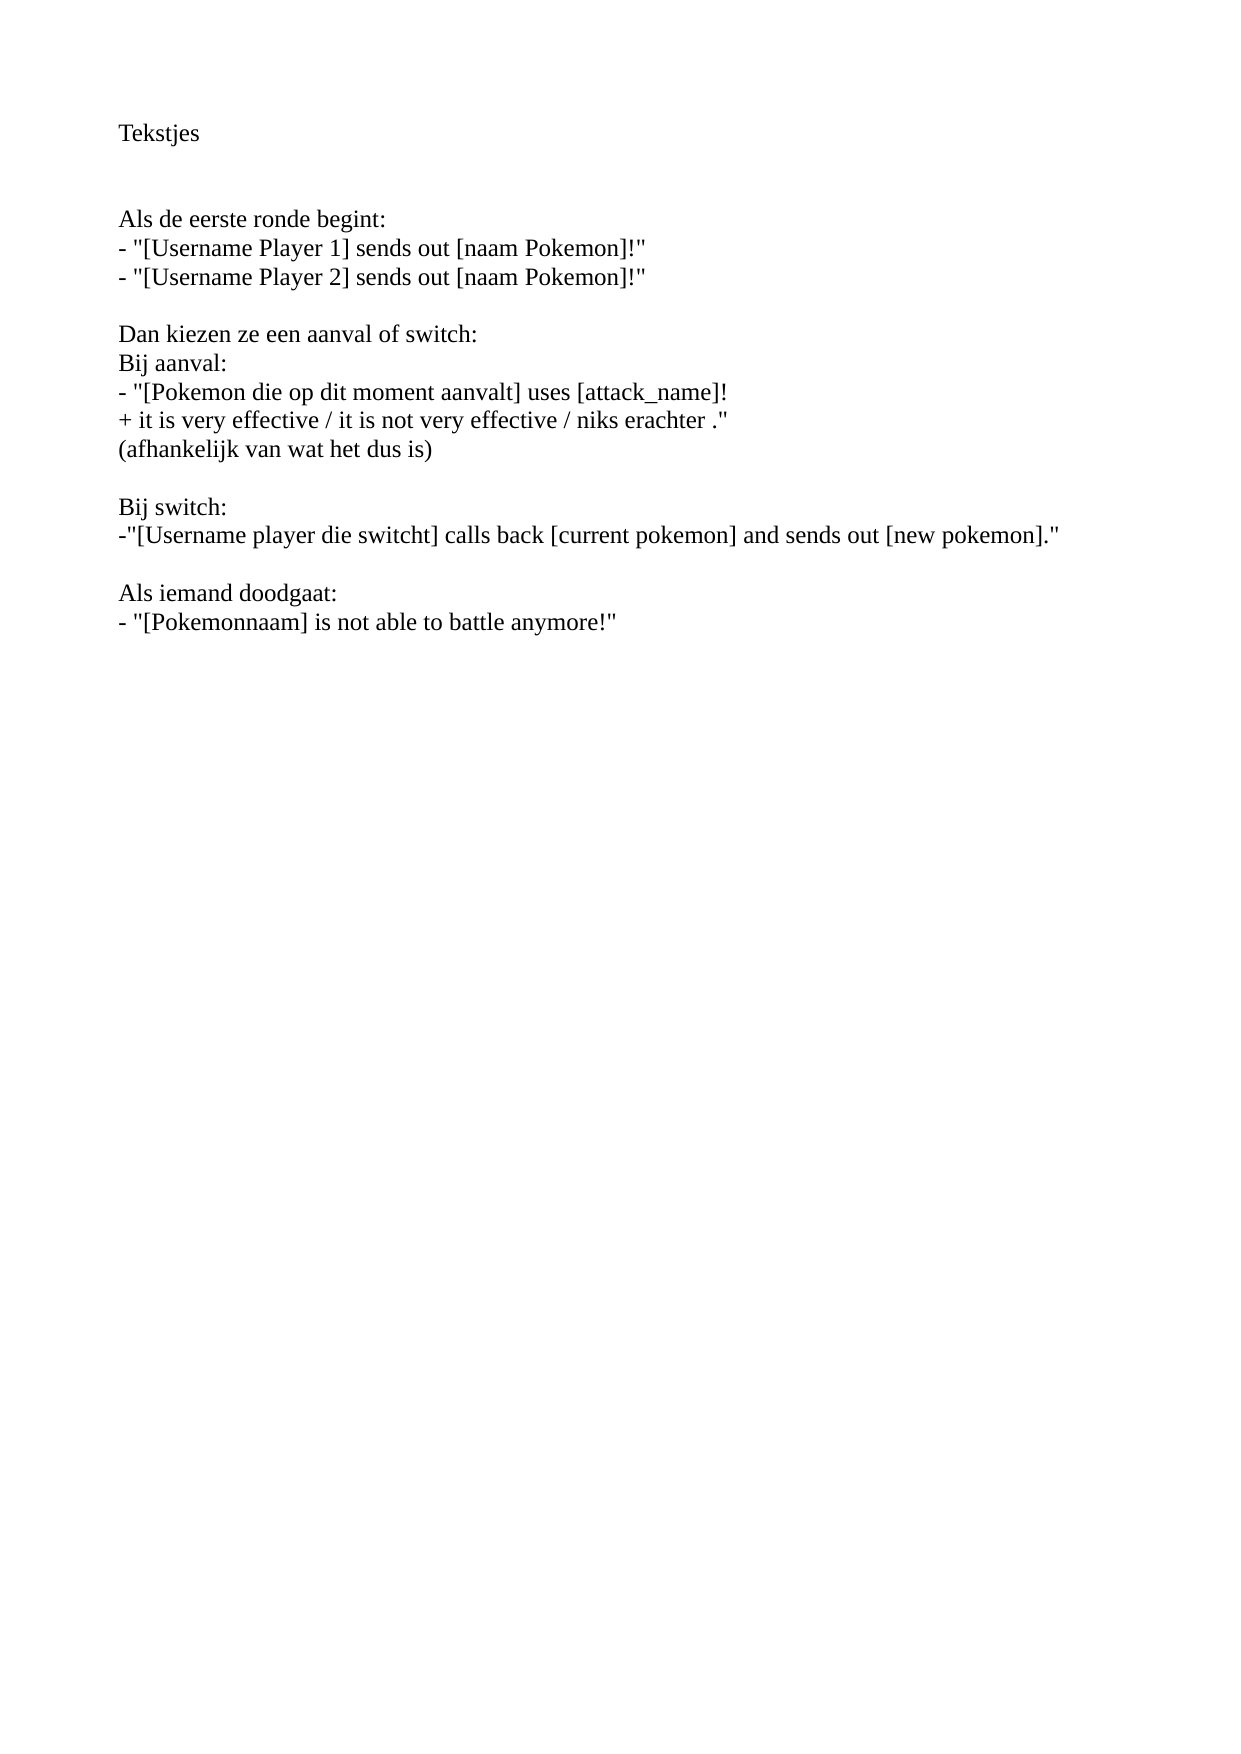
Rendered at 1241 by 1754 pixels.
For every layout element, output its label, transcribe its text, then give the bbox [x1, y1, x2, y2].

text Bij aanval: [118, 348, 1122, 377]
text - "[Pokemonnaam] is not able to battle anymore!" [118, 607, 1122, 636]
text Als de eerste ronde begint: [118, 204, 1122, 233]
text -"[Username player die switcht] calls back [current pokemon] and sends out [new pokemon]." [118, 521, 1122, 549]
text - "[Pokemon die op dit moment aanvalt] uses [attack_name]! [118, 377, 1122, 406]
text Dan kiezen ze een aanval of switch: [118, 319, 1122, 348]
text + it is very effective / it is not very effective / niks erachter ." [118, 406, 1122, 434]
text Als iemand doodgaat: [118, 578, 1122, 607]
text - "[Username Player 2] sends out [naam Pokemon]!" [118, 262, 1122, 291]
text (afhankelijk van wat het dus is) [118, 434, 1122, 463]
text Bij switch: [118, 492, 1122, 521]
text - "[Username Player 1] sends out [naam Pokemon]!" [118, 233, 1122, 262]
text Tekstjes [118, 118, 1122, 147]
